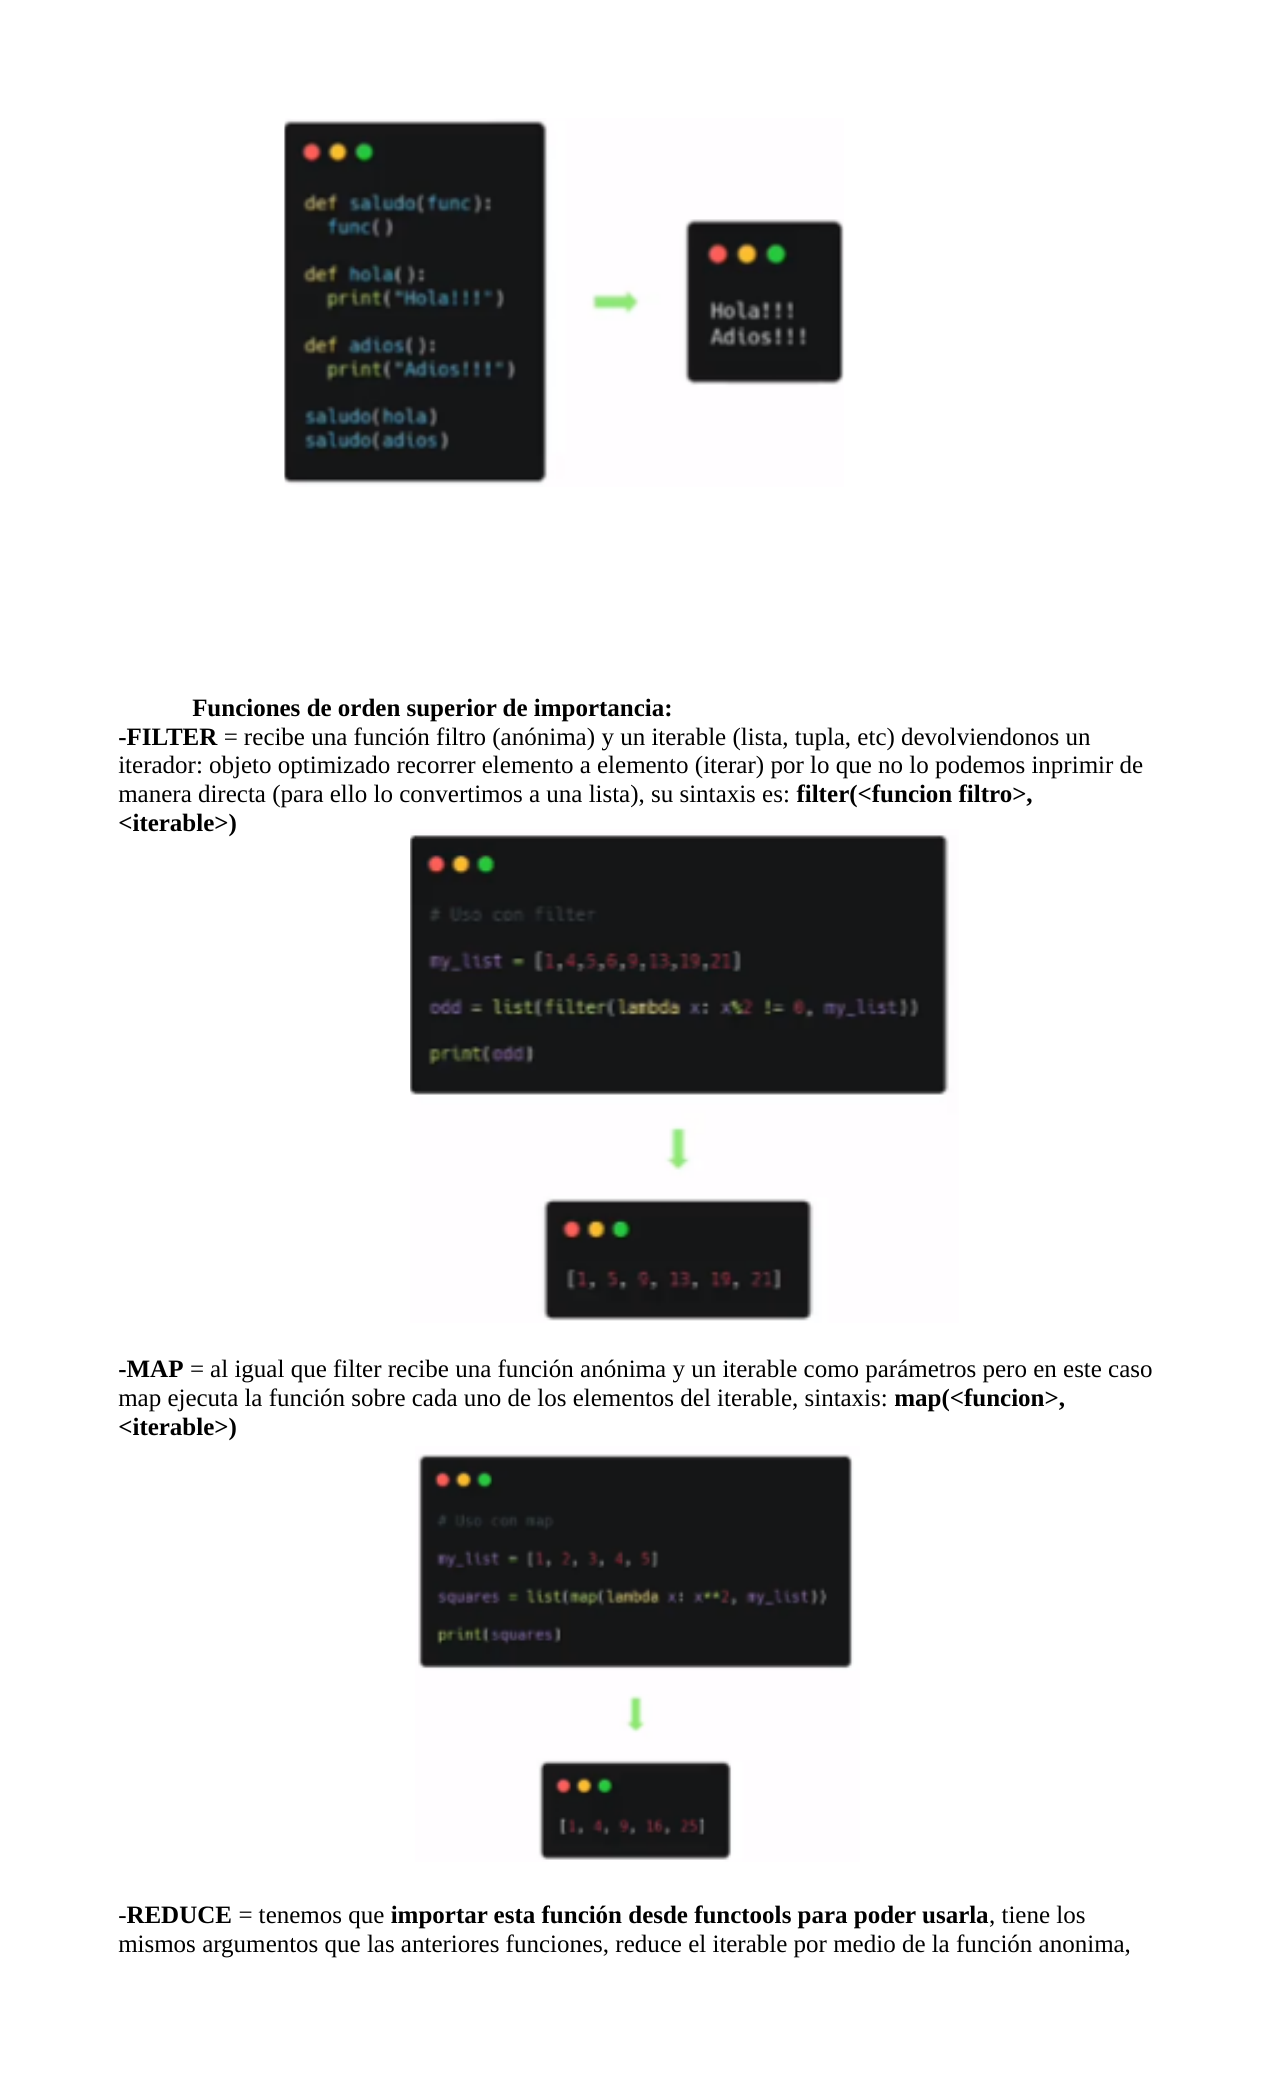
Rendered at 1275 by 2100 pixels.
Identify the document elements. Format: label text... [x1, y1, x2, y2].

picture [284, 118, 845, 487]
text -MAP = al igual que filter recibe una función anónima y un iterable como parámetros pero en este caso map ejecuta la función sobre cada uno de los elementos del iterable, sintaxis: map(<funcion>, <iterable>) [118, 1354, 1157, 1441]
text -REDUCE = tenemos que importar esta función desde functools para poder usarla, tiene los mismos argumentos que las anteriores funciones, reduce el iterable por medio de la función anonima, [118, 1901, 1157, 1958]
picture [415, 1446, 860, 1862]
text Funciones de orden superior de importancia: [118, 693, 1157, 722]
picture [410, 829, 959, 1323]
text -FILTER = recibe una función filtro (anónima) y un iterable (lista, tupla, etc) devolviendonos un iterador: objeto optimizado recorrer elemento a elemento (iterar) por lo que no lo podemos inprimir de manera directa (para ello lo convertimos a una lista), su sintaxis es: filter(<funcion filtro>, <iterable>) [118, 722, 1157, 837]
